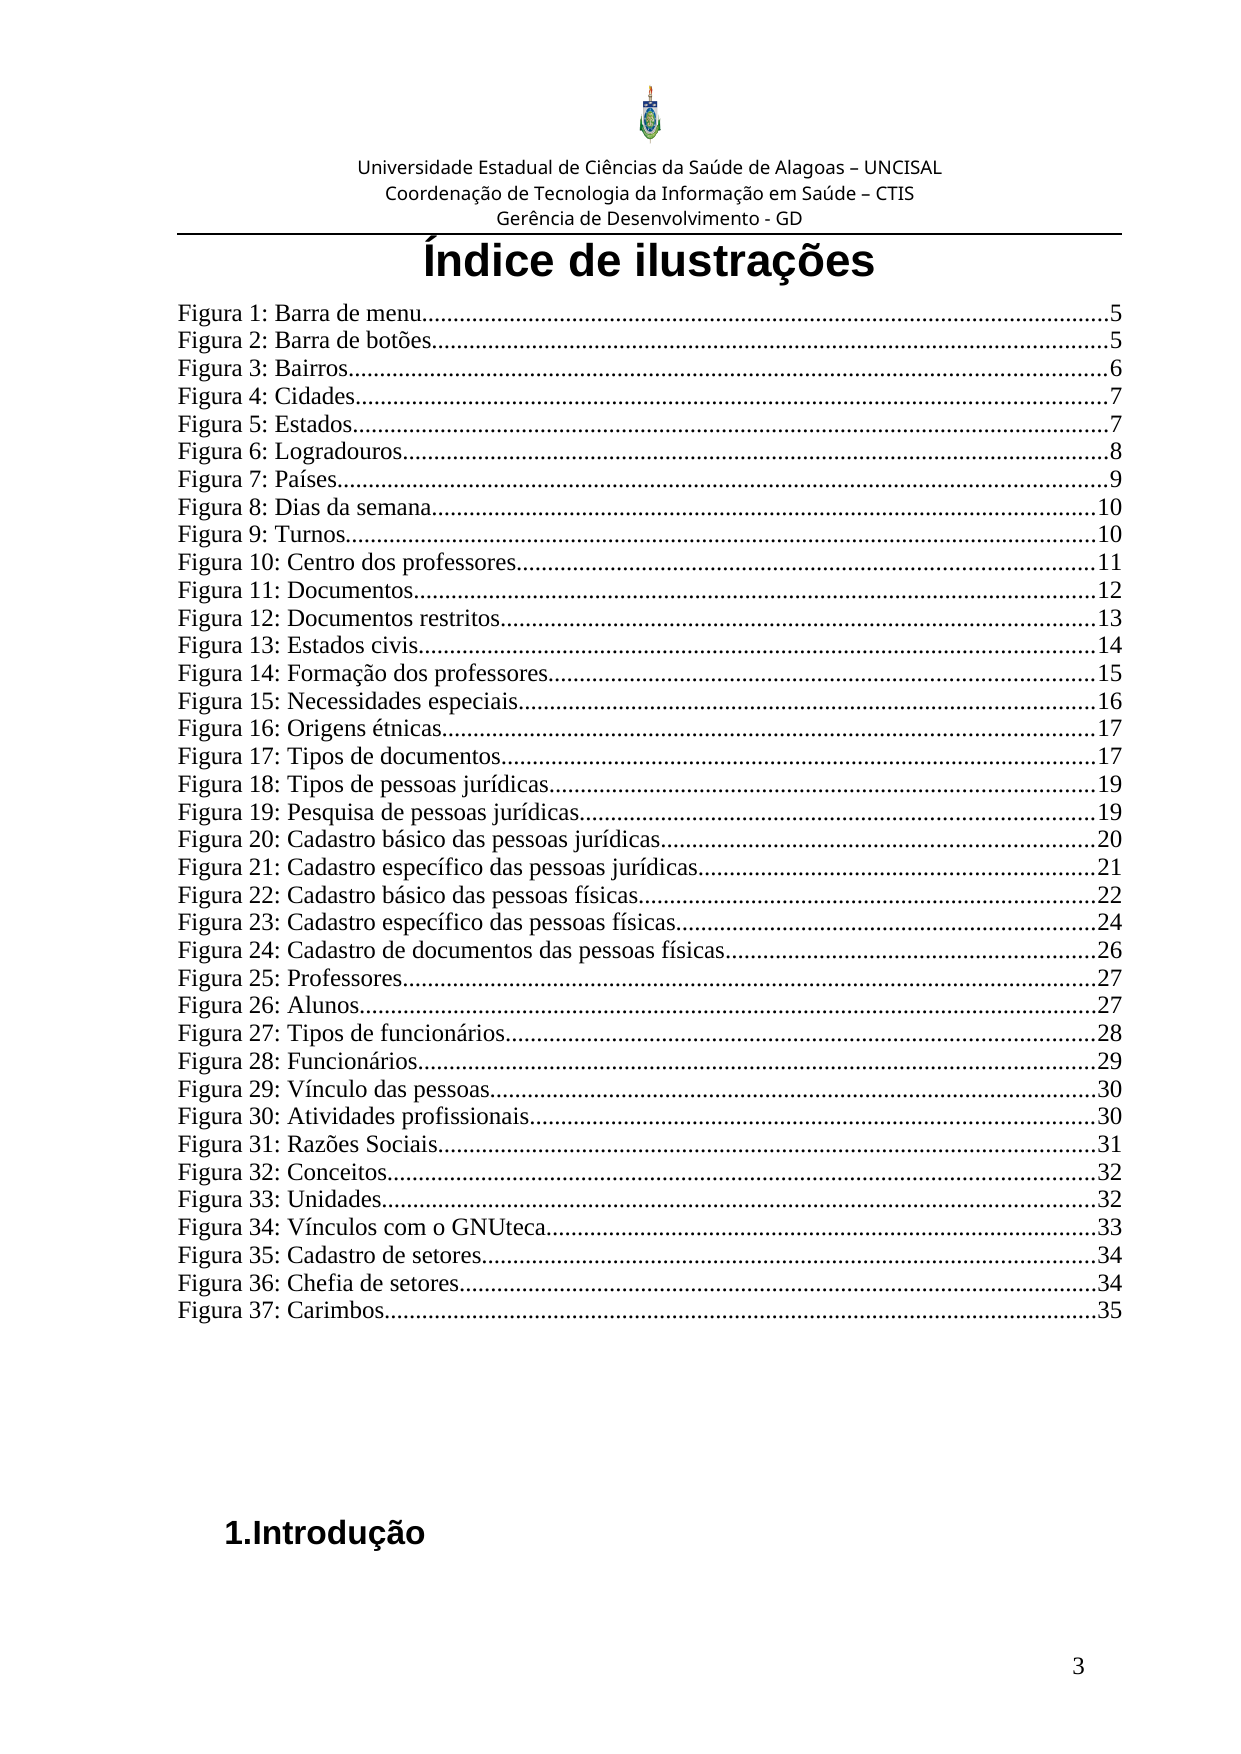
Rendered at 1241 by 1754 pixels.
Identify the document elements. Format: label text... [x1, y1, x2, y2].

text Figura 31: Razões Sociais 31 [177, 1130, 1122, 1158]
text Figura 29: Vínculo das pessoas 30 [177, 1075, 1122, 1102]
text Figura 13: Estados civis 14 [177, 631, 1122, 659]
picture [638, 82, 662, 146]
text Figura 15: Necessidades especiais 16 [177, 687, 1122, 714]
text Figura 23: Cadastro específico das pessoas físicas 24 [177, 908, 1122, 936]
text Figura 14: Formação dos professores 15 [177, 659, 1122, 687]
text Figura 21: Cadastro específico das pessoas jurídicas 21 [177, 853, 1122, 881]
text Figura 20: Cadastro básico das pessoas jurídicas 20 [177, 825, 1122, 853]
text Figura 33: Unidades 32 [177, 1186, 1122, 1213]
text Figura 34: Vínculos com o GNUteca 33 [177, 1213, 1122, 1241]
text Figura 9: Turnos 10 [177, 521, 1122, 548]
text Figura 6: Logradouros 8 [177, 437, 1122, 465]
text Figura 32: Conceitos 32 [177, 1158, 1122, 1186]
text Figura 35: Cadastro de setores 34 [177, 1241, 1122, 1269]
text Figura 3: Bairros 6 [177, 354, 1122, 382]
text Figura 36: Chefia de setores 34 [177, 1269, 1122, 1296]
text Figura 5: Estados 7 [177, 410, 1122, 437]
text Figura 12: Documentos restritos 13 [177, 604, 1122, 631]
text Figura 16: Origens étnicas 17 [177, 714, 1122, 742]
text Figura 22: Cadastro básico das pessoas físicas 22 [177, 881, 1122, 908]
text Figura 27: Tipos de funcionários 28 [177, 1019, 1122, 1047]
text Figura 30: Atividades profissionais 30 [177, 1102, 1122, 1130]
text Figura 4: Cidades 7 [177, 382, 1122, 410]
text Figura 1: Barra de menu 5 [177, 299, 1122, 327]
text Figura 37: Carimbos 35 [177, 1296, 1122, 1324]
text Figura 10: Centro dos professores 11 [177, 548, 1122, 576]
text Figura 17: Tipos de documentos 17 [177, 742, 1122, 770]
text Figura 8: Dias da semana 10 [177, 493, 1122, 521]
text Figura 19: Pesquisa de pessoas jurídicas 19 [177, 798, 1122, 825]
text Figura 11: Documentos 12 [177, 576, 1122, 604]
text Figura 24: Cadastro de documentos das pessoas físicas 26 [177, 936, 1122, 964]
subtitle Introdução [215, 1514, 1122, 1551]
text Figura 26: Alunos 27 [177, 992, 1122, 1019]
text Figura 28: Funcionários 29 [177, 1047, 1122, 1075]
subtitle Índice de ilustrações [177, 235, 1122, 286]
text Figura 2: Barra de botões 5 [177, 327, 1122, 354]
text Figura 25: Professores 27 [177, 964, 1122, 992]
text Figura 18: Tipos de pessoas jurídicas 19 [177, 770, 1122, 798]
text Figura 7: Países 9 [177, 465, 1122, 493]
